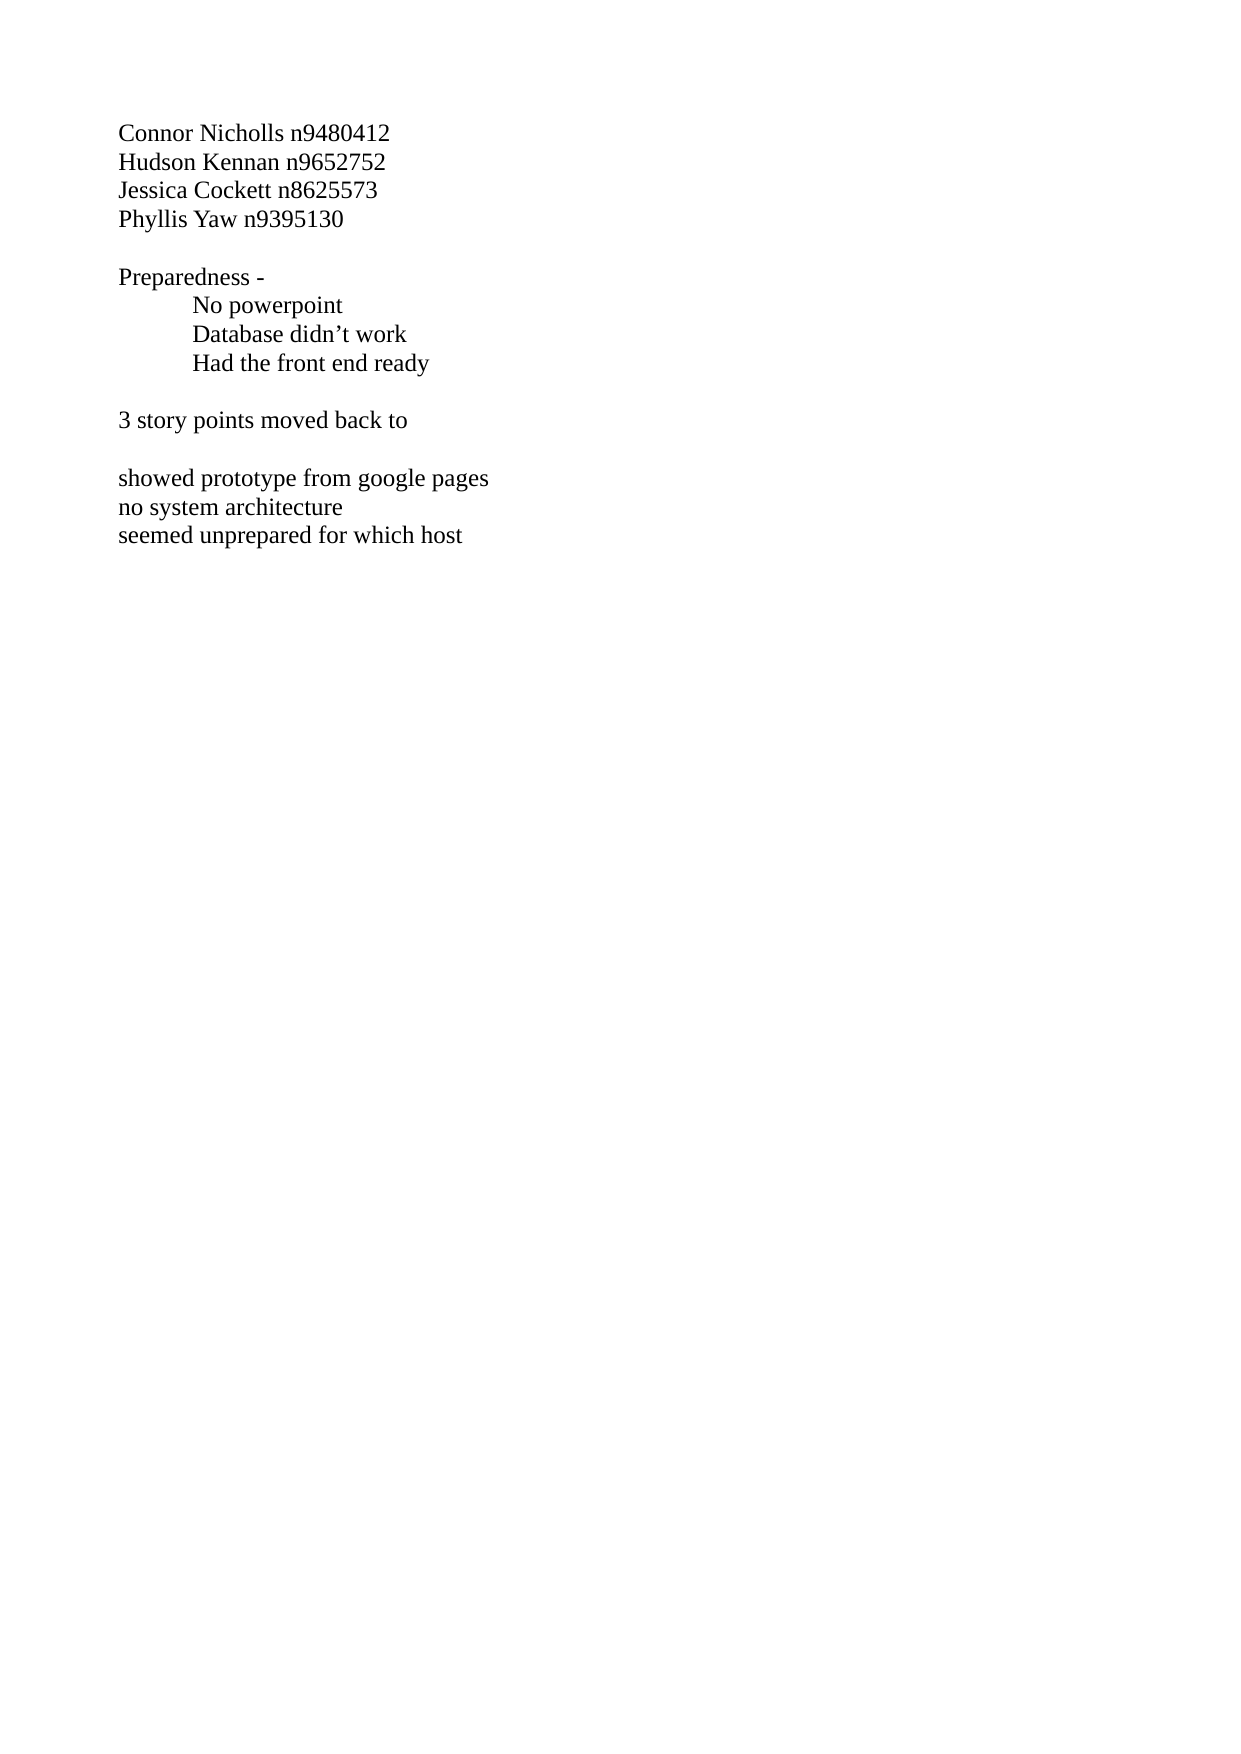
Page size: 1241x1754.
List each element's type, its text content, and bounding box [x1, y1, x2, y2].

text Connor Nicholls n9480412 [118, 118, 1122, 147]
text 3 story points moved back to [118, 406, 1122, 434]
text no system architecture [118, 492, 1122, 521]
text Hudson Kennan n9652752 [118, 147, 1122, 176]
text Phyllis Yaw n9395130 [118, 204, 1122, 233]
text Database didn’t work [118, 319, 1122, 348]
text Jessica Cockett n8625573 [118, 176, 1122, 204]
text showed prototype from google pages [118, 463, 1122, 492]
text Preparedness - [118, 262, 1122, 291]
text Had the front end ready [118, 348, 1122, 377]
text No powerpoint [118, 291, 1122, 319]
text seemed unprepared for which host [118, 521, 1122, 549]
